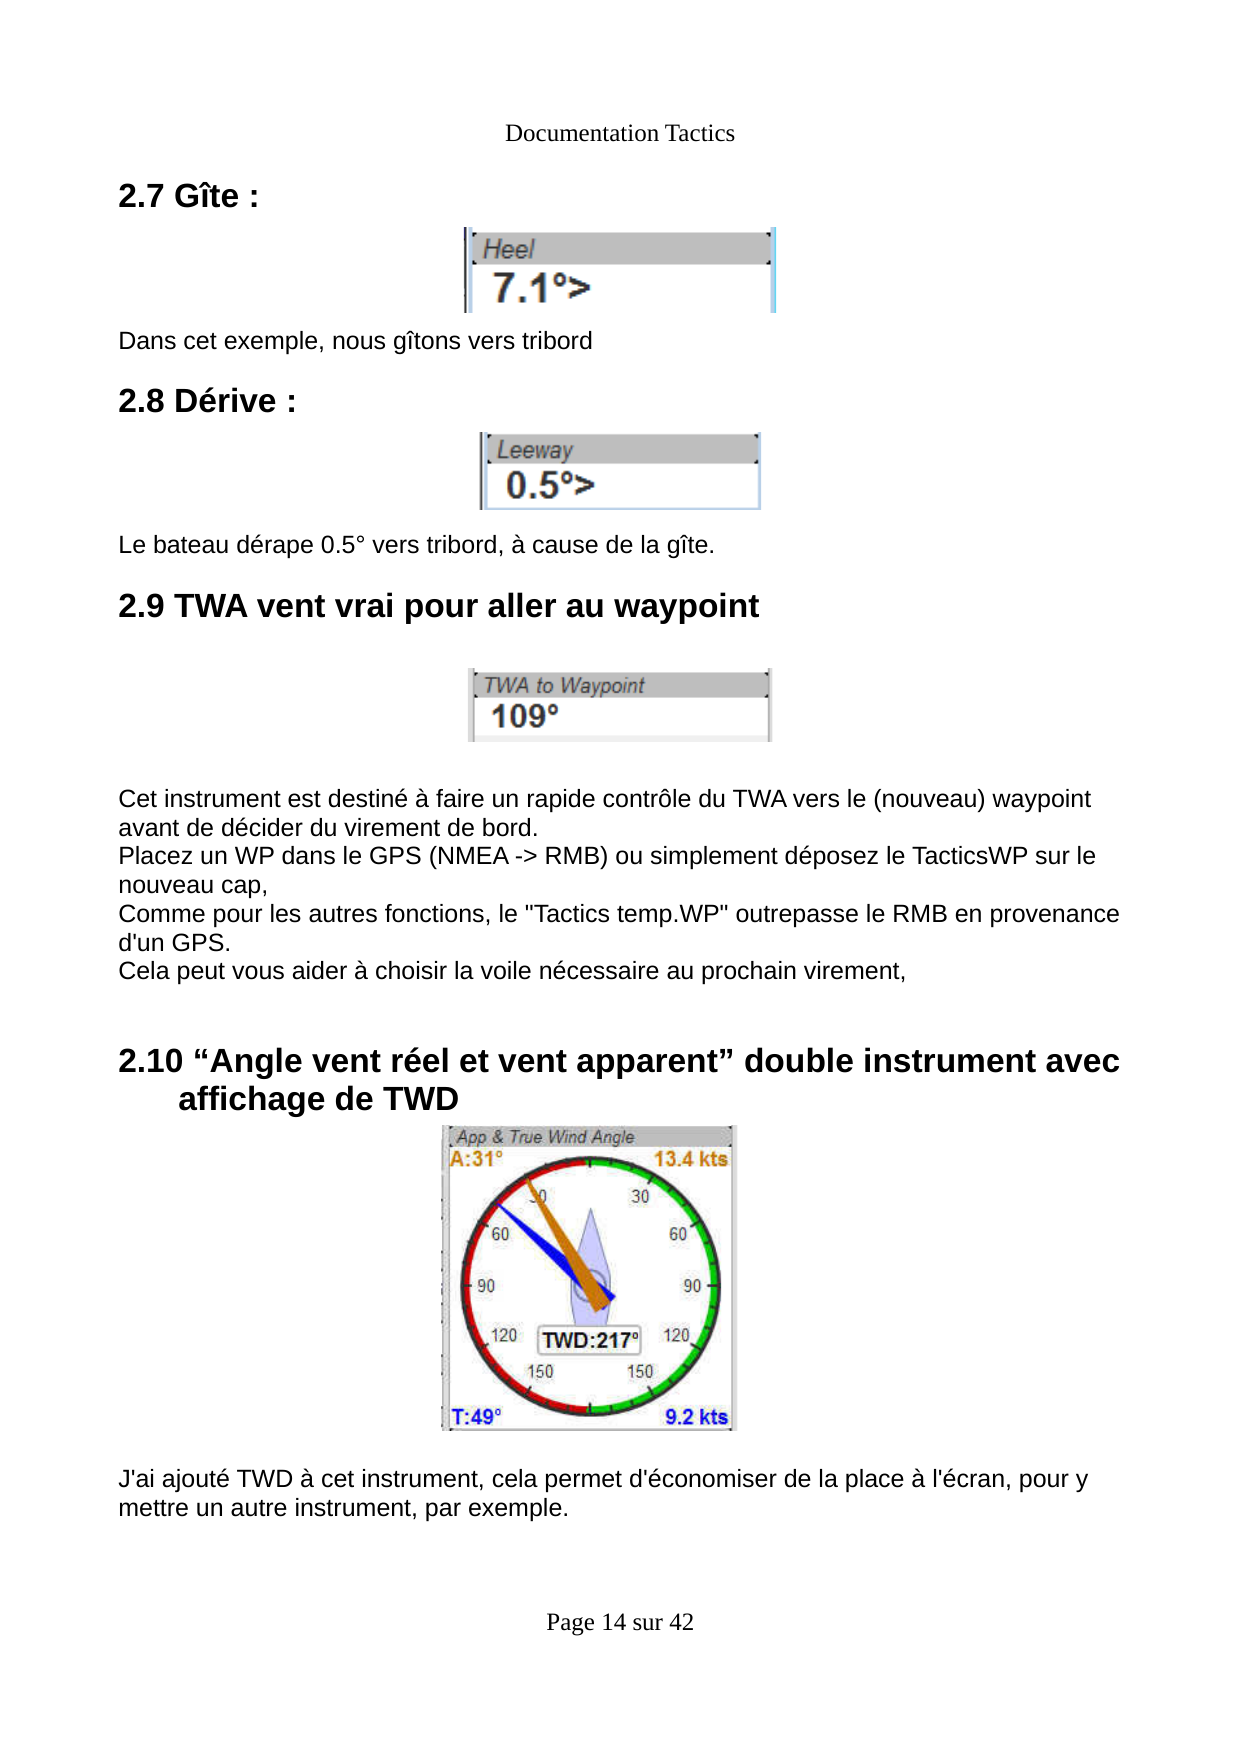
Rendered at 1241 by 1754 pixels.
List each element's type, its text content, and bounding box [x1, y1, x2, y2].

picture [463, 227, 777, 313]
picture [441, 1125, 738, 1431]
subtitle 2.9 TWA vent vrai pour aller au waypoint [118, 586, 1122, 624]
picture [479, 432, 762, 510]
text Cet instrument est destiné à faire un rapide contrôle du TWA vers le (nouveau) waypoint avant de décider du virement de bord. Placez un WP dans le GPS (NMEA -> RMB) ou simplement déposez le TacticsWP sur le nouveau cap, Comme pour les autres fonctions, le "Tactics temp.WP" outrepasse le RMB en provenance d'un GPS. Cela peut vous aider à choisir la voile nécessaire au prochain virement, [118, 784, 1122, 985]
text Le bateau dérape 0.5° vers tribord, à cause de la gîte. [118, 530, 1122, 559]
text Dans cet exemple, nous gîtons vers tribord [118, 326, 1122, 354]
picture [467, 668, 773, 742]
subtitle 2.8 Dérive : [118, 381, 1122, 419]
text J'ai ajouté TWD à cet instrument, cela permet d'économiser de la place à l'écran, pour y mettre un autre instrument, par exemple. [118, 1464, 1122, 1522]
subtitle 2.10 “Angle vent réel et vent apparent” double instrument avec affichage de TWD [118, 1040, 1122, 1118]
subtitle 2.7 Gîte : [118, 176, 1122, 215]
